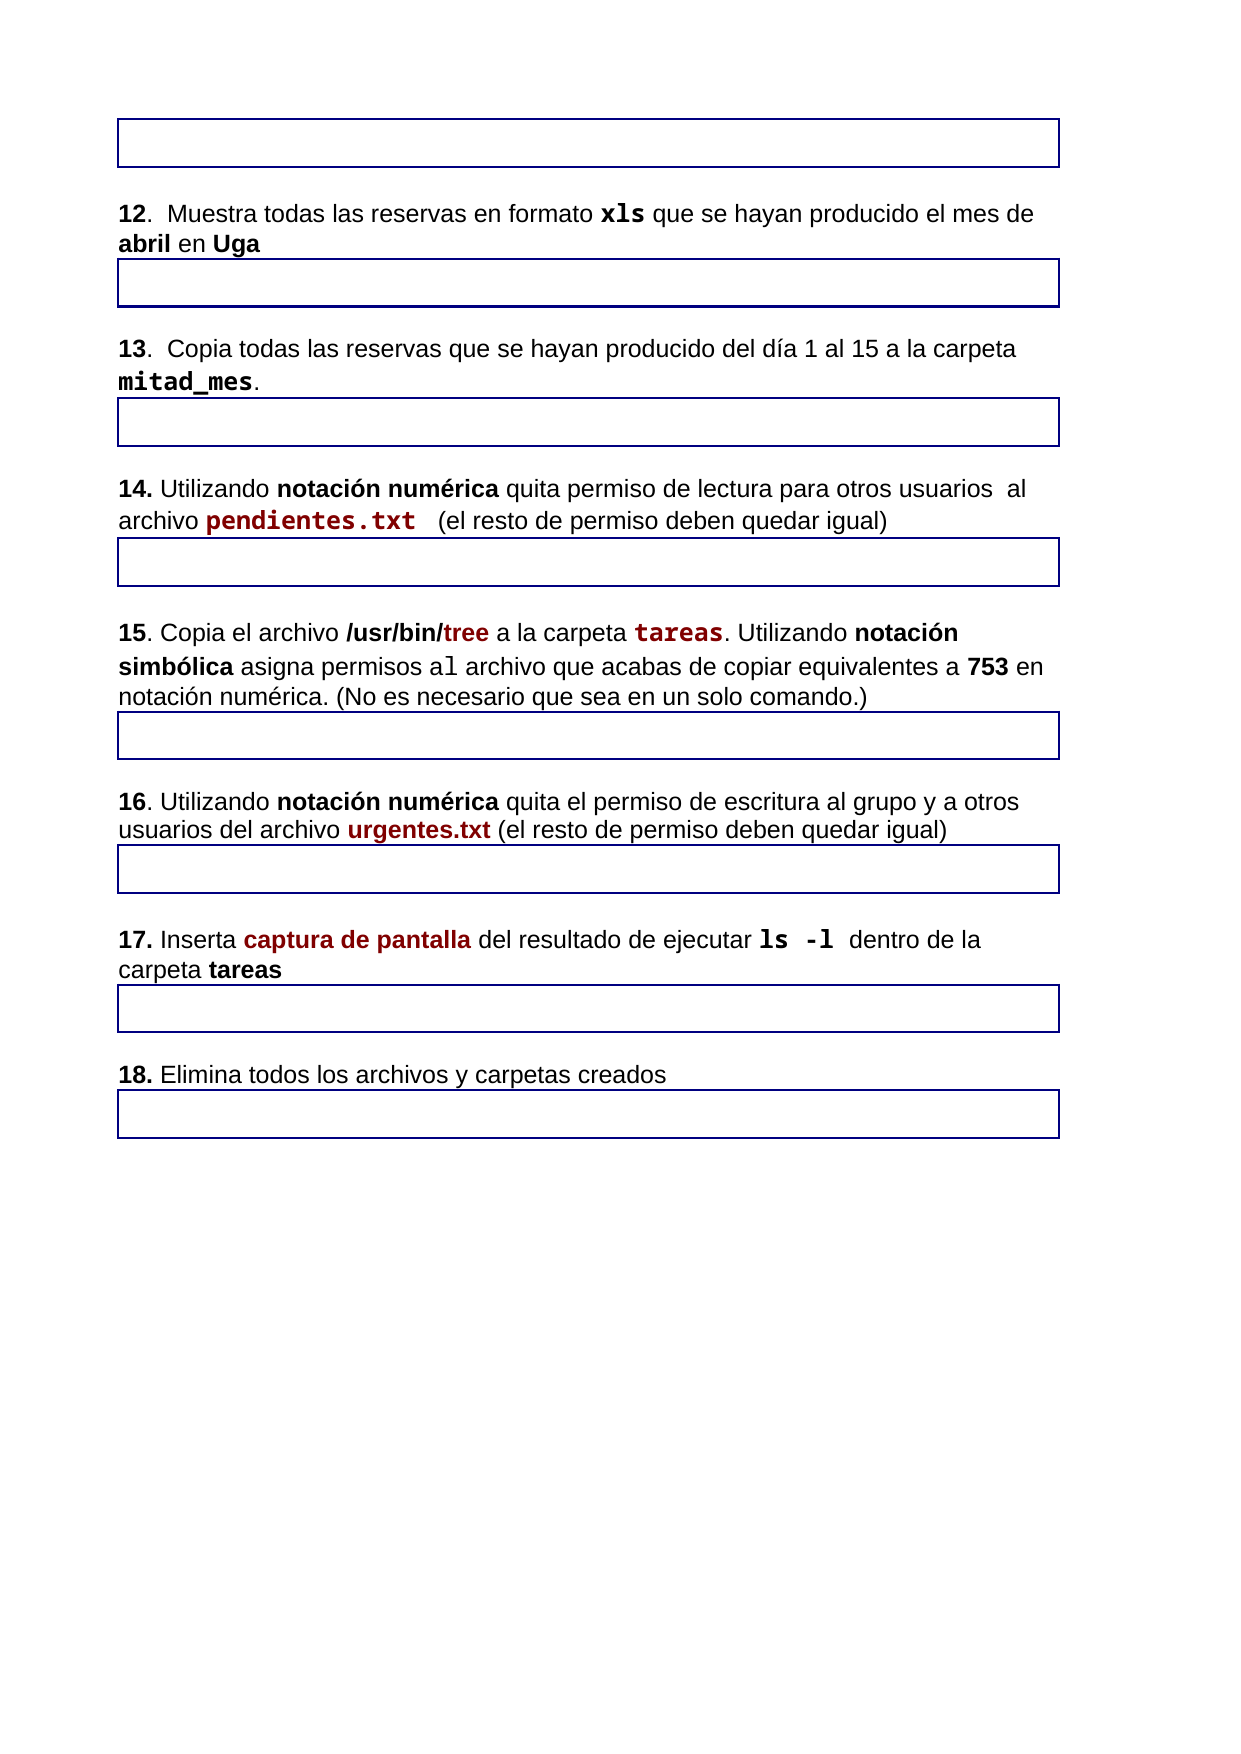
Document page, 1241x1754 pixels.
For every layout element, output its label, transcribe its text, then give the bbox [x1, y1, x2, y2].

text 12. Muestra todas las reservas en formato xls que se hayan producido el mes de abril en Uga [118, 196, 1059, 258]
text 13. Copia todas las reservas que se hayan producido del día 1 al 15 a la carpeta mitad_mes. [118, 335, 1059, 397]
text 16. Utilizando notación numérica quita el permiso de escritura al grupo y a otros usuarios del archivo urgentes.txt (el resto de permiso deben quedar igual) [118, 788, 1059, 844]
table_header [119, 1091, 1058, 1137]
text 17. Inserta captura de pantalla del resultado de ejecutar ls -l dentro de la carpeta tareas [118, 922, 1059, 983]
text 15. Copia el archivo /usr/bin/tree a la carpeta tareas. Utilizando notación simbólica asigna permisos al archivo que acabas de copiar equivalentes a 753 en notación numérica. (No es necesario que sea en un solo comando.) [118, 614, 1059, 711]
text 18. Elimina todos los archivos y carpetas creados [118, 1061, 1059, 1089]
table_header [119, 713, 1058, 758]
table_header [119, 260, 1058, 305]
text 14. Utilizando notación numérica quita permiso de lectura para otros usuarios al archivo pendientes.txt (el resto de permiso deben quedar igual) [118, 475, 1059, 537]
table_header [119, 539, 1058, 584]
table_header [119, 986, 1058, 1031]
table_header [119, 399, 1058, 445]
table_header [119, 120, 1058, 166]
table_header [119, 846, 1058, 892]
